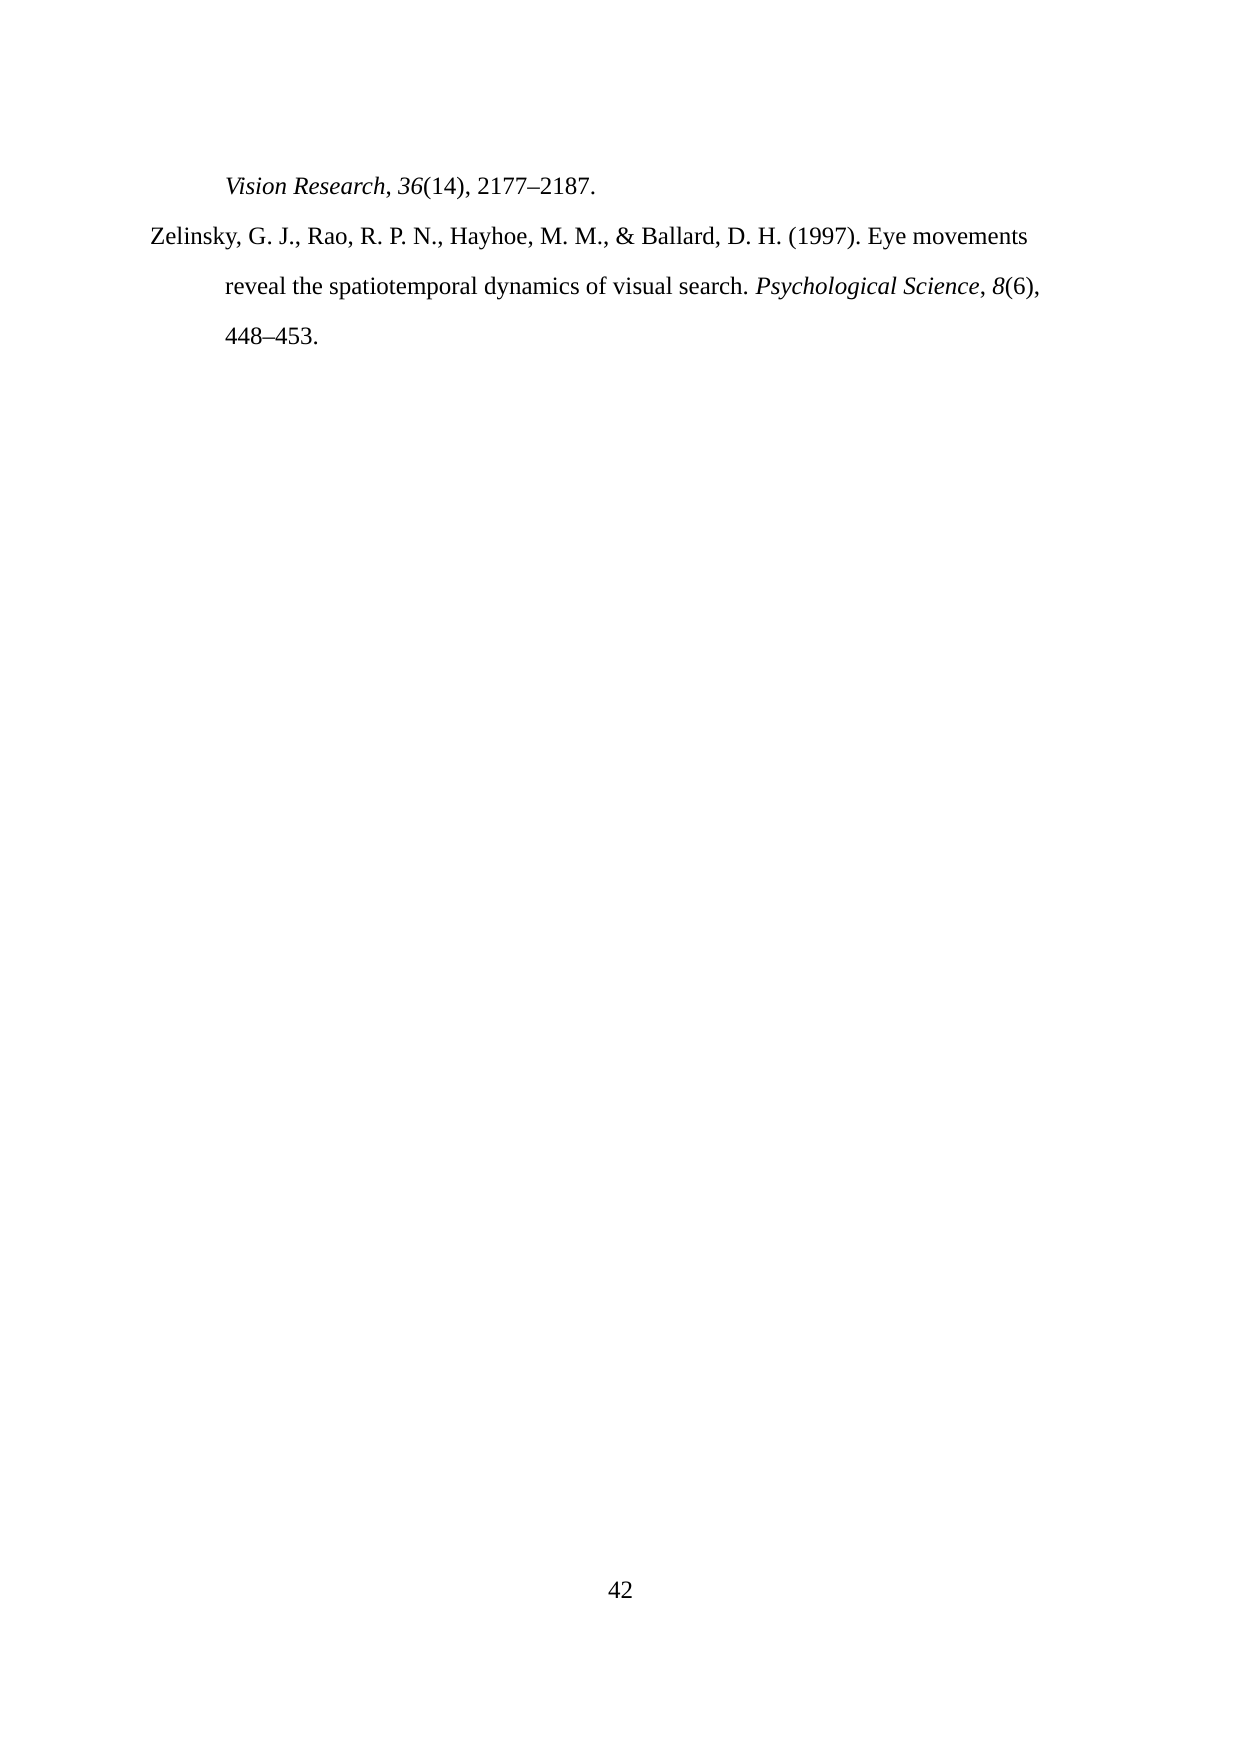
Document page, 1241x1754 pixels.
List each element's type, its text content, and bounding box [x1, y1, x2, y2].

text Zelinsky, G. J., Rao, R. P. N., Hayhoe, M. M., & Ballard, D. H. (1997). Eye movements reveal the spatiotemporal dynamics of visual search. Psychological Science, 8(6), 448–453. [150, 200, 1091, 350]
text Vision Research, 36(14), 2177–2187. [150, 150, 1091, 200]
